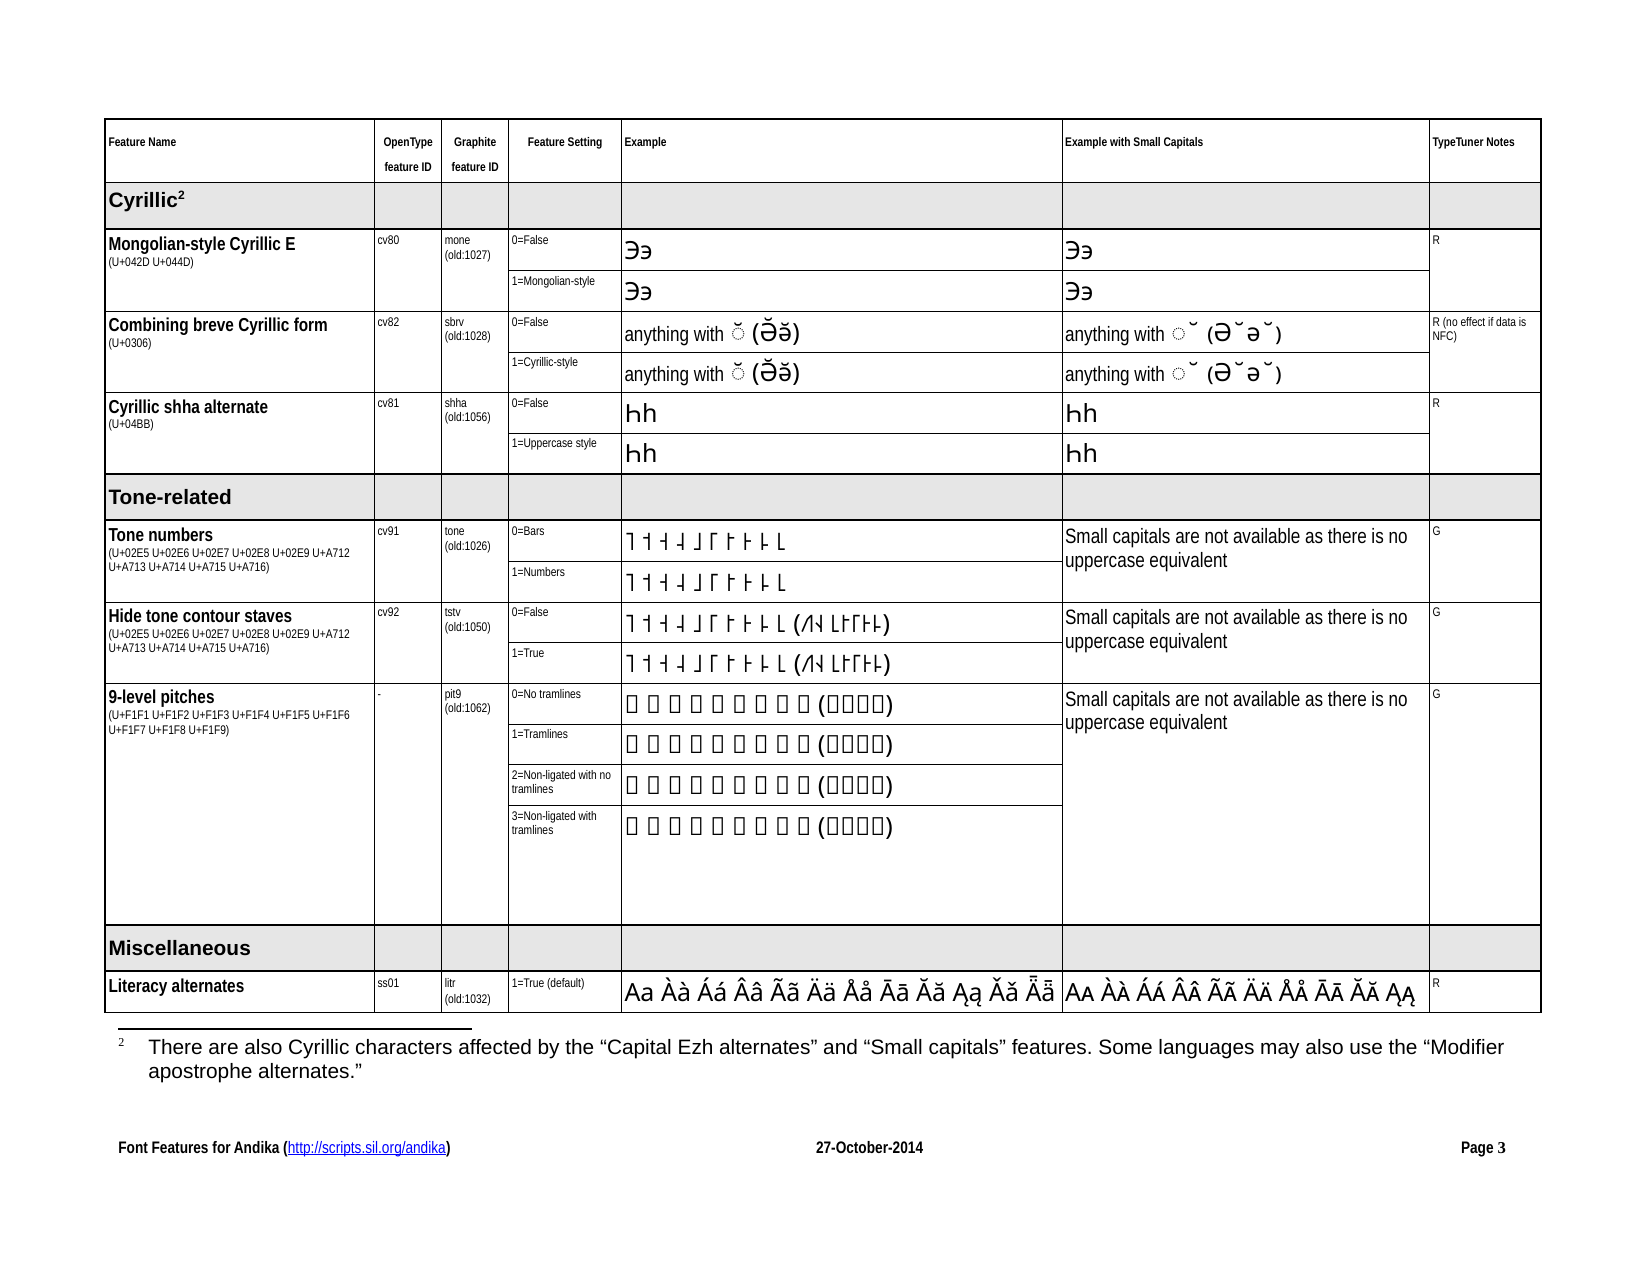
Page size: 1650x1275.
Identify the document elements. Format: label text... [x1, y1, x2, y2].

table_cell 1=Mongolian-style [509, 271, 621, 311]
table_cell ˥ ˦ ˧ ˨ ˩ ꜒ ꜓ ꜔ ꜕ ꜖ [622, 562, 1062, 602]
table_cell Ээ [622, 271, 1062, 311]
table_cell Small capitals are not available as there is no uppercase equivalent [1063, 684, 1429, 924]
table_cell          () [622, 806, 1062, 924]
table_cell [375, 183, 441, 228]
table_cell pit9 (old:1062) [442, 684, 508, 924]
table_cell 1=True [509, 643, 621, 683]
table_cell 0=False [509, 230, 621, 270]
table_cell [1430, 475, 1540, 519]
table_cell Combining breve Cyrillic form (U+0306) [106, 312, 374, 392]
table_cell 3=Non-ligated with tramlines [509, 806, 621, 924]
table_cell anything with ◌̆ (Ә̆ә̆) [622, 353, 1062, 392]
table_cell 0=False [509, 393, 621, 433]
table_cell Һһ [1063, 393, 1429, 433]
table_cell Small capitals are not available as there is no uppercase equivalent [1063, 521, 1429, 602]
table_cell [1063, 183, 1429, 228]
table_cell sbrv (old:1028) [442, 312, 508, 392]
table_cell cv80 [375, 230, 441, 311]
table_cell G [1430, 521, 1540, 602]
table_header Feature Name [106, 120, 374, 182]
table_cell          () [622, 725, 1062, 764]
table_cell [442, 926, 508, 970]
table_header OpenType feature ID [375, 120, 441, 182]
table_cell          () [622, 765, 1062, 805]
table_cell R [1430, 230, 1540, 311]
table_cell R (no effect if data is NFC) [1430, 312, 1540, 392]
table_cell cv91 [375, 521, 441, 602]
table_cell 1=Uppercase style [509, 434, 621, 473]
table_cell litr (old:1032) [442, 972, 508, 1012]
table_header Feature Setting [509, 120, 621, 182]
table_cell          () [622, 684, 1062, 723]
table_cell [1063, 475, 1429, 519]
table_cell cv81 [375, 393, 441, 473]
table_cell 1=Numbers [509, 562, 621, 602]
table_cell Tone numbers (U+02E5 U+02E6 U+02E7 U+02E8 U+02E9 U+A712 U+A713 U+A714 U+A715 U+A716) [106, 521, 374, 602]
table_cell ˥ ˦ ˧ ˨ ˩ ꜒ ꜓ ꜔ ꜕ ꜖ (˩˦˥˧˨ ꜖꜓꜒꜔꜕) [622, 643, 1062, 683]
table_cell 0=Bars [509, 521, 621, 561]
table_cell [1063, 926, 1429, 970]
table_cell [375, 926, 441, 970]
table_cell Ээ [622, 230, 1062, 270]
table_cell cv92 [375, 603, 441, 683]
table_cell Һһ [1063, 434, 1429, 473]
table_cell Tone-related [106, 475, 374, 519]
table_cell G [1430, 684, 1540, 924]
table_cell tstv (old:1050) [442, 603, 508, 683]
table_cell cv82 [375, 312, 441, 392]
table_cell [375, 475, 441, 519]
table_header Example [622, 120, 1062, 182]
table_cell Small capitals are not available as there is no uppercase equivalent [1063, 603, 1429, 683]
table_cell 2=Non-ligated with no tramlines [509, 765, 621, 805]
table_cell 1=Cyrillic-style [509, 353, 621, 392]
table_cell Aa Àà Áá Ââ Ãã Ää Åå Āā Ăă Ąą Ǎǎ Ǟǟ [622, 972, 1062, 1012]
table_cell anything with ◌̆ (Ә̆ә̆) [622, 312, 1062, 351]
table_cell Һһ [622, 434, 1062, 473]
table_cell [442, 475, 508, 519]
table_cell [509, 926, 621, 970]
table_header Graphite feature ID [442, 120, 508, 182]
table_cell Һһ [622, 393, 1062, 433]
table_header TypeTuner Notes [1430, 120, 1540, 182]
table_cell [442, 183, 508, 228]
table_cell Cyrillic [106, 183, 374, 228]
table_cell mone (old:1027) [442, 230, 508, 311]
table_cell tone (old:1026) [442, 521, 508, 602]
table_cell Mongolian-style Cyrillic E (U+042D U+044D) [106, 230, 374, 311]
table_cell 0=No tramlines [509, 684, 621, 723]
table_cell 1=True (default) [509, 972, 621, 1012]
table_cell ˥ ˦ ˧ ˨ ˩ ꜒ ꜓ ꜔ ꜕ ꜖ [622, 521, 1062, 561]
table_cell anything with ◌̆ (Ә̆ә̆) [1063, 312, 1429, 351]
table_cell anything with ◌̆ (Ә̆ә̆) [1063, 353, 1429, 392]
table_cell ss01 [375, 972, 441, 1012]
table_cell R [1430, 393, 1540, 473]
table_cell Miscellaneous [106, 926, 374, 970]
table_cell 1=Tramlines [509, 725, 621, 764]
table_cell Ээ [1063, 271, 1429, 311]
table_cell Hide tone contour staves (U+02E5 U+02E6 U+02E7 U+02E8 U+02E9 U+A712 U+A713 U+A714 U+A715 U+A716) [106, 603, 374, 683]
table_cell [1430, 926, 1540, 970]
table_cell R [1430, 972, 1540, 1012]
table_cell Literacy alternates [106, 972, 374, 1012]
table_cell [1430, 183, 1540, 228]
table_cell ˥ ˦ ˧ ˨ ˩ ꜒ ꜓ ꜔ ꜕ ꜖ (˩˦˥˧˨ ꜖꜓꜒꜔꜕) [622, 603, 1062, 642]
table_cell - [375, 684, 441, 924]
table_cell 0=False [509, 603, 621, 642]
table_cell G [1430, 603, 1540, 683]
table_cell [622, 926, 1062, 970]
table_cell Cyrillic shha alternate (U+04BB) [106, 393, 374, 473]
table_cell [509, 183, 621, 228]
table_cell [509, 475, 621, 519]
table_cell 9-level pitches (U+F1F1 U+F1F2 U+F1F3 U+F1F4 U+F1F5 U+F1F6 U+F1F7 U+F1F8 U+F1F9) [106, 684, 374, 924]
table_cell Aa Àà Áá Ââ Ãã Ää Åå Āā Ăă Ąą [1063, 972, 1429, 1012]
table_cell [622, 475, 1062, 519]
table_cell [622, 183, 1062, 228]
table_cell 0=False [509, 312, 621, 351]
table_header Example with Small Capitals [1063, 120, 1429, 182]
table_cell shha (old:1056) [442, 393, 508, 473]
table_cell Ээ [1063, 230, 1429, 270]
